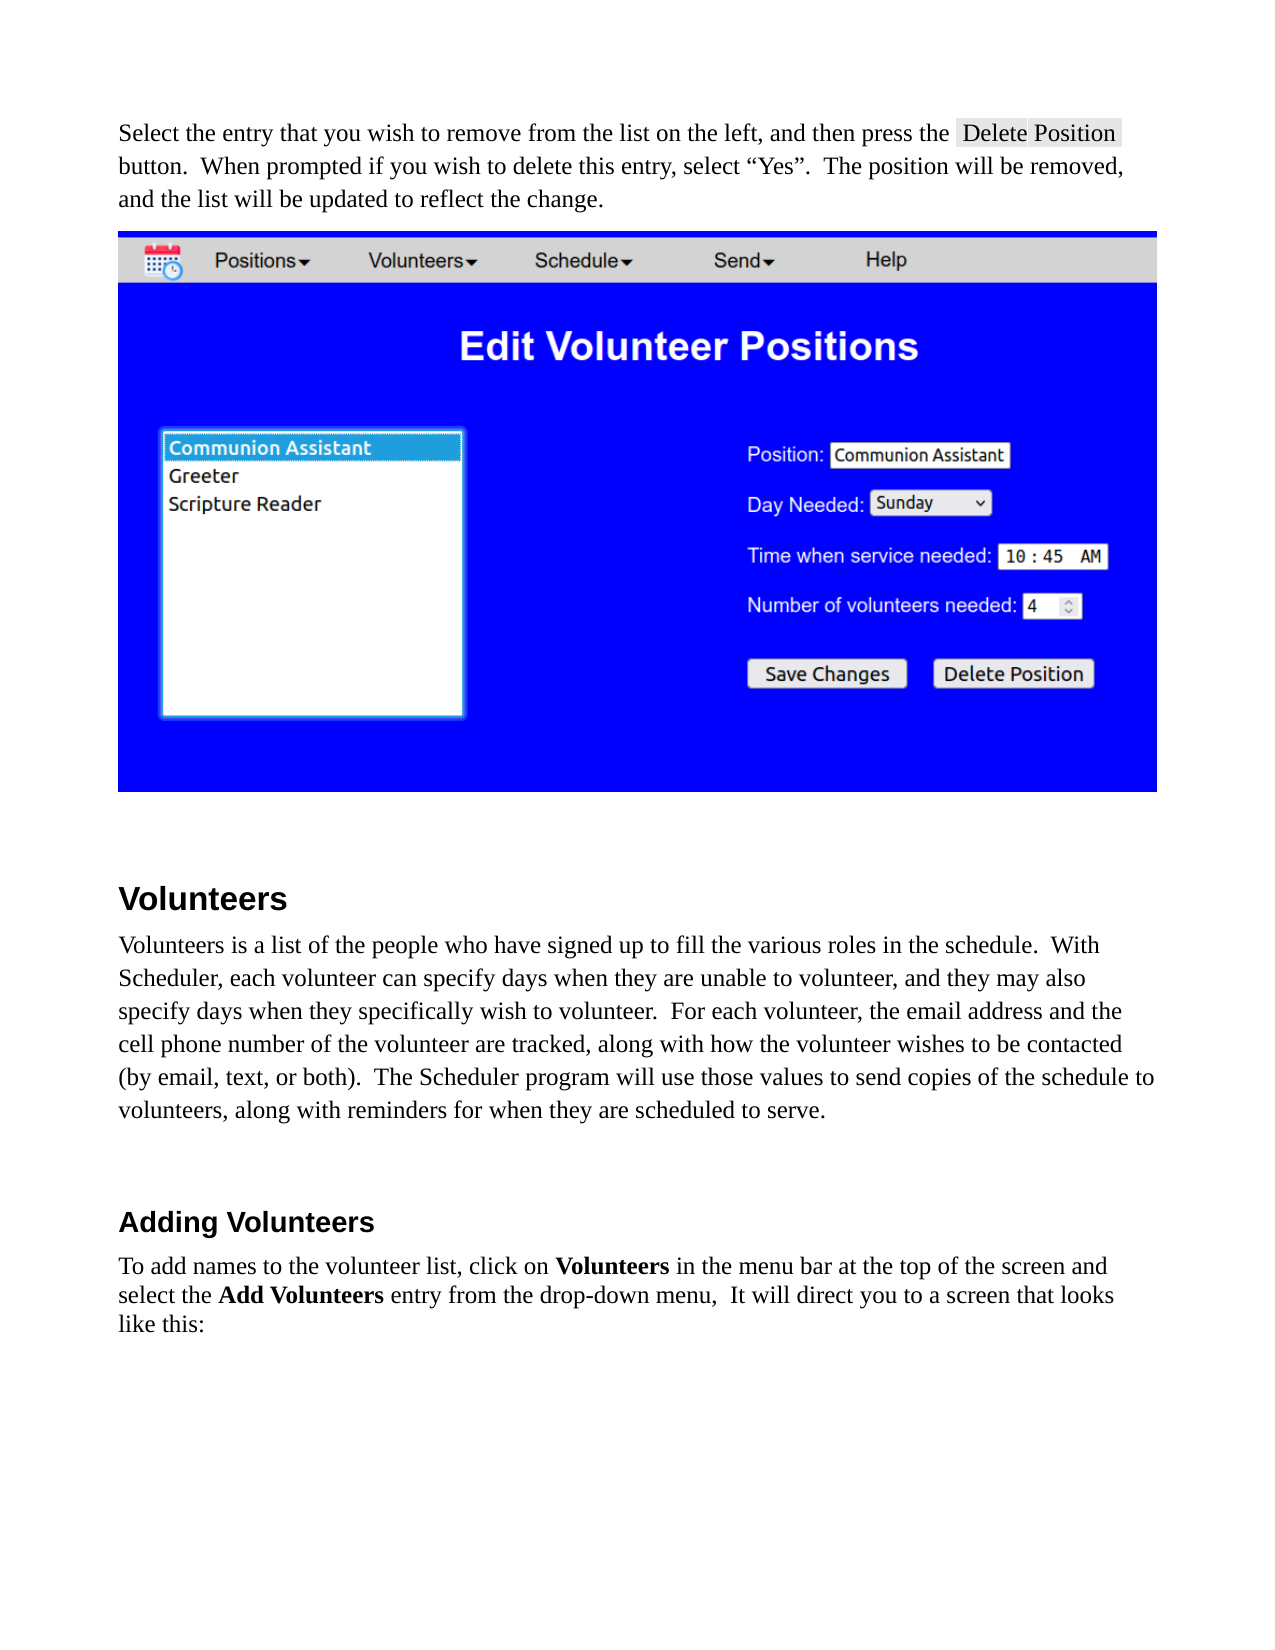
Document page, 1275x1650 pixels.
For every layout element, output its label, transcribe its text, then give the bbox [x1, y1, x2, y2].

text Select the entry that you wish to remove from the list on the left, and then press the Delete Position button. When prompted if you wish to delete this entry, select “Yes”. The position will be removed, and the list will be updated to reflect the change. [118, 118, 1157, 213]
picture [118, 231, 1157, 792]
subtitle Volunteers [118, 879, 1157, 918]
text To add names to the volunteer list, click on Volunteers in the menu bar at the top of the screen and select the Add Volunteers entry from the drop-down menu, It will direct you to a screen that looks like this: [118, 1251, 1157, 1337]
subtitle Adding Volunteers [118, 1205, 1157, 1239]
text Volunteers is a list of the people who have signed up to fill the various roles in the schedule. With Scheduler, each volunteer can specify days when they are unable to volunteer, and they may also specify days when they specifically wish to volunteer. For each volunteer, the email address and the cell phone number of the volunteer are tracked, along with how the volunteer wishes to be contacted (by email, text, or both). The Scheduler program will use those values to send copies of the schedule to volunteers, along with reminders for when they are scheduled to serve. [118, 930, 1157, 1124]
